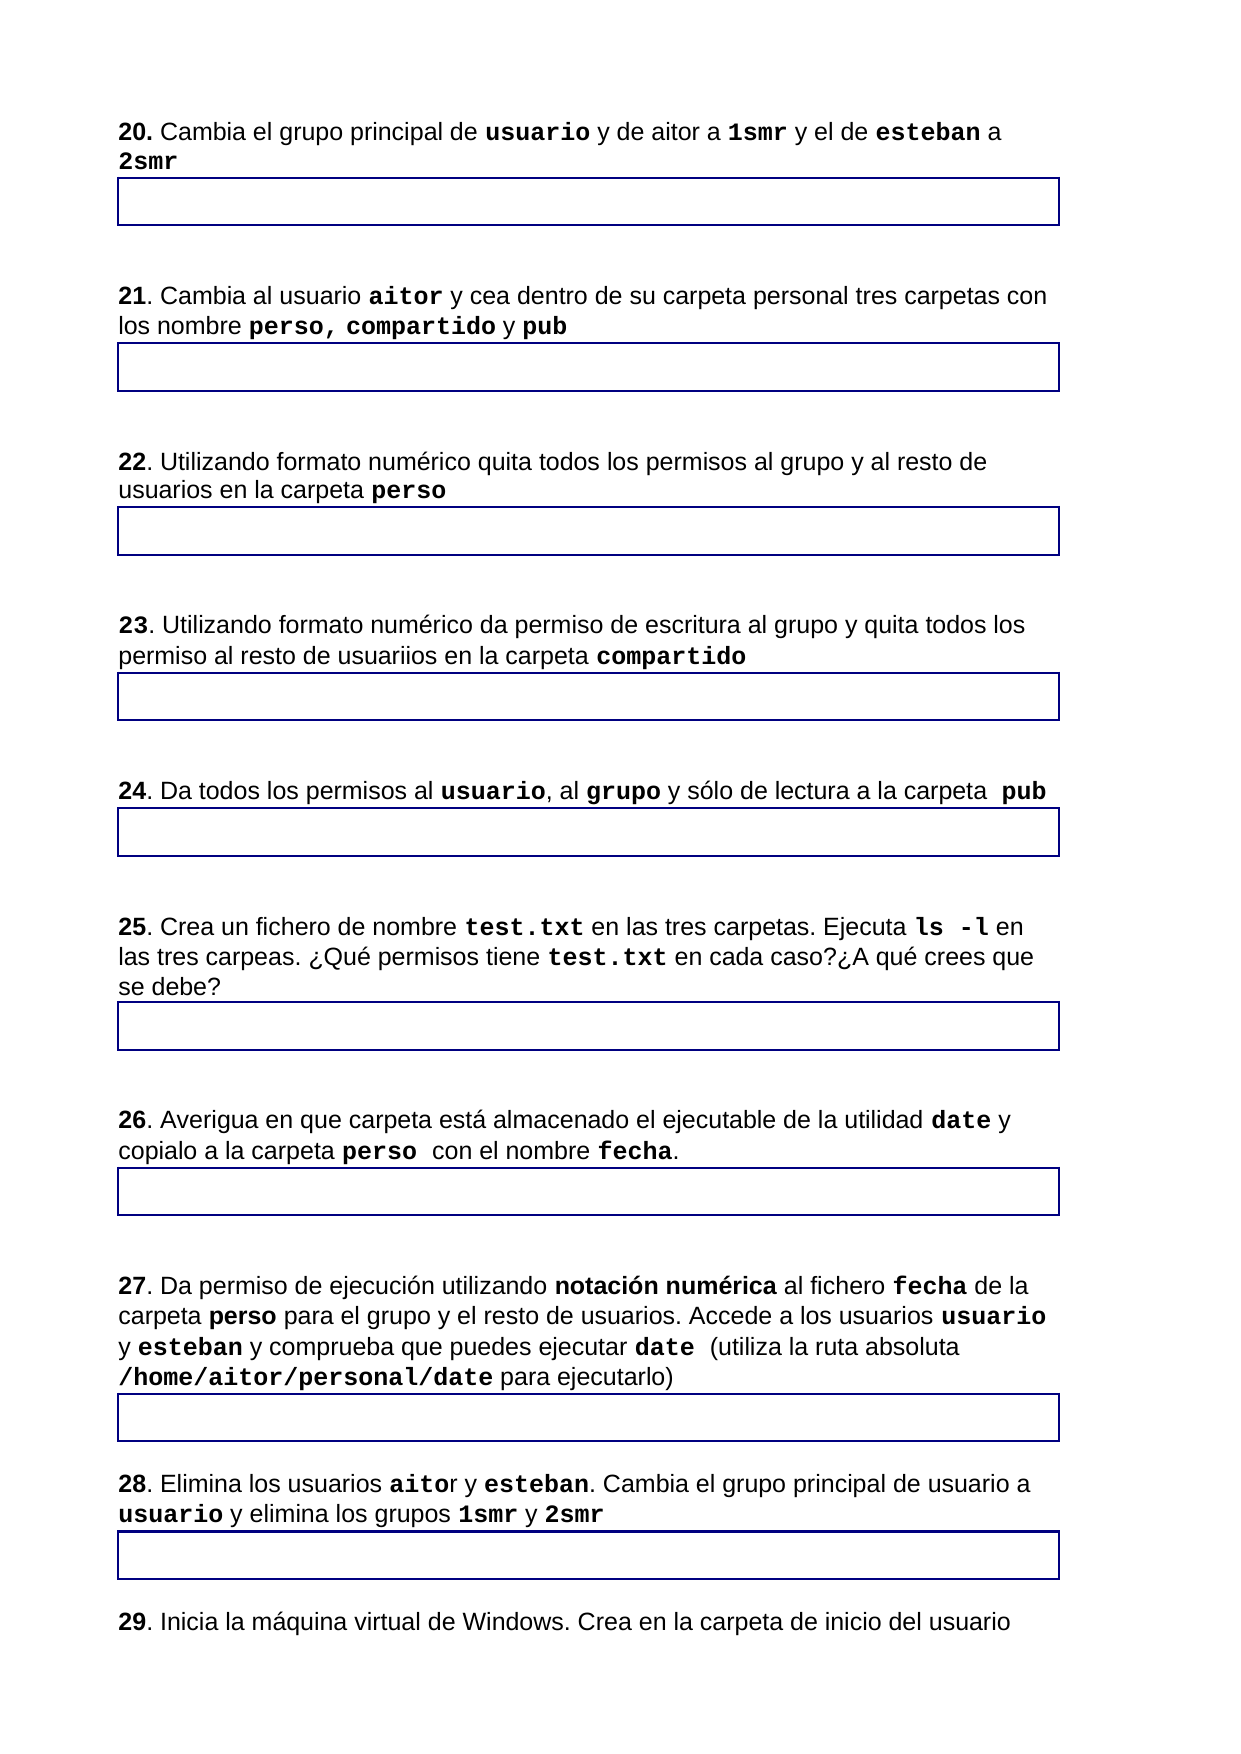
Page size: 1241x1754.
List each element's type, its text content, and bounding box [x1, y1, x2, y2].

text 24. Da todos los permisos al usuario, al grupo y sólo de lectura a la carpeta pub [118, 777, 1059, 807]
text 29. Inicia la máquina virtual de Windows. Crea en la carpeta de inicio del usuario [118, 1608, 1059, 1636]
text 21. Cambia al usuario aitor y cea dentro de su carpeta personal tres carpetas con los nombre perso, compartido y pub [118, 282, 1059, 342]
table_header [119, 674, 1058, 719]
table_header [119, 508, 1058, 553]
table_header [119, 1003, 1058, 1048]
text 27. Da permiso de ejecución utilizando notación numérica al fichero fecha de la carpeta perso para el grupo y el resto de usuarios. Accede a los usuarios usuario y esteban y comprueba que puedes ejecutar date (utiliza la ruta absoluta /home/aitor/personal/date para ejecutarlo) [118, 1272, 1059, 1392]
text 22. Utilizando formato numérico quita todos los permisos al grupo y al resto de usuarios en la carpeta perso [118, 448, 1059, 506]
table_header [119, 1533, 1058, 1578]
text 20. Cambia el grupo principal de usuario y de aitor a 1smr y el de esteban a 2smr [118, 118, 1059, 177]
table_header [119, 809, 1058, 855]
table_header [119, 1395, 1058, 1440]
text 26. Averigua en que carpeta está almacenado el ejecutable de la utilidad date y copialo a la carpeta perso con el nombre fecha. [118, 1106, 1059, 1167]
text 28. Elimina los usuarios aitor y esteban. Cambia el grupo principal de usuario a usuario y elimina los grupos 1smr y 2smr [118, 1470, 1059, 1530]
table_header [119, 179, 1058, 224]
text 25. Crea un fichero de nombre test.txt en las tres carpetas. Ejecuta ls -l en las tres carpeas. ¿Qué permisos tiene test.txt en cada caso?¿A qué crees que se debe? [118, 913, 1059, 1001]
table_header [119, 344, 1058, 390]
text 23. Utilizando formato numérico da permiso de escritura al grupo y quita todos los permiso al resto de usuariios en la carpeta compartido [118, 611, 1059, 672]
table_header [119, 1169, 1058, 1214]
